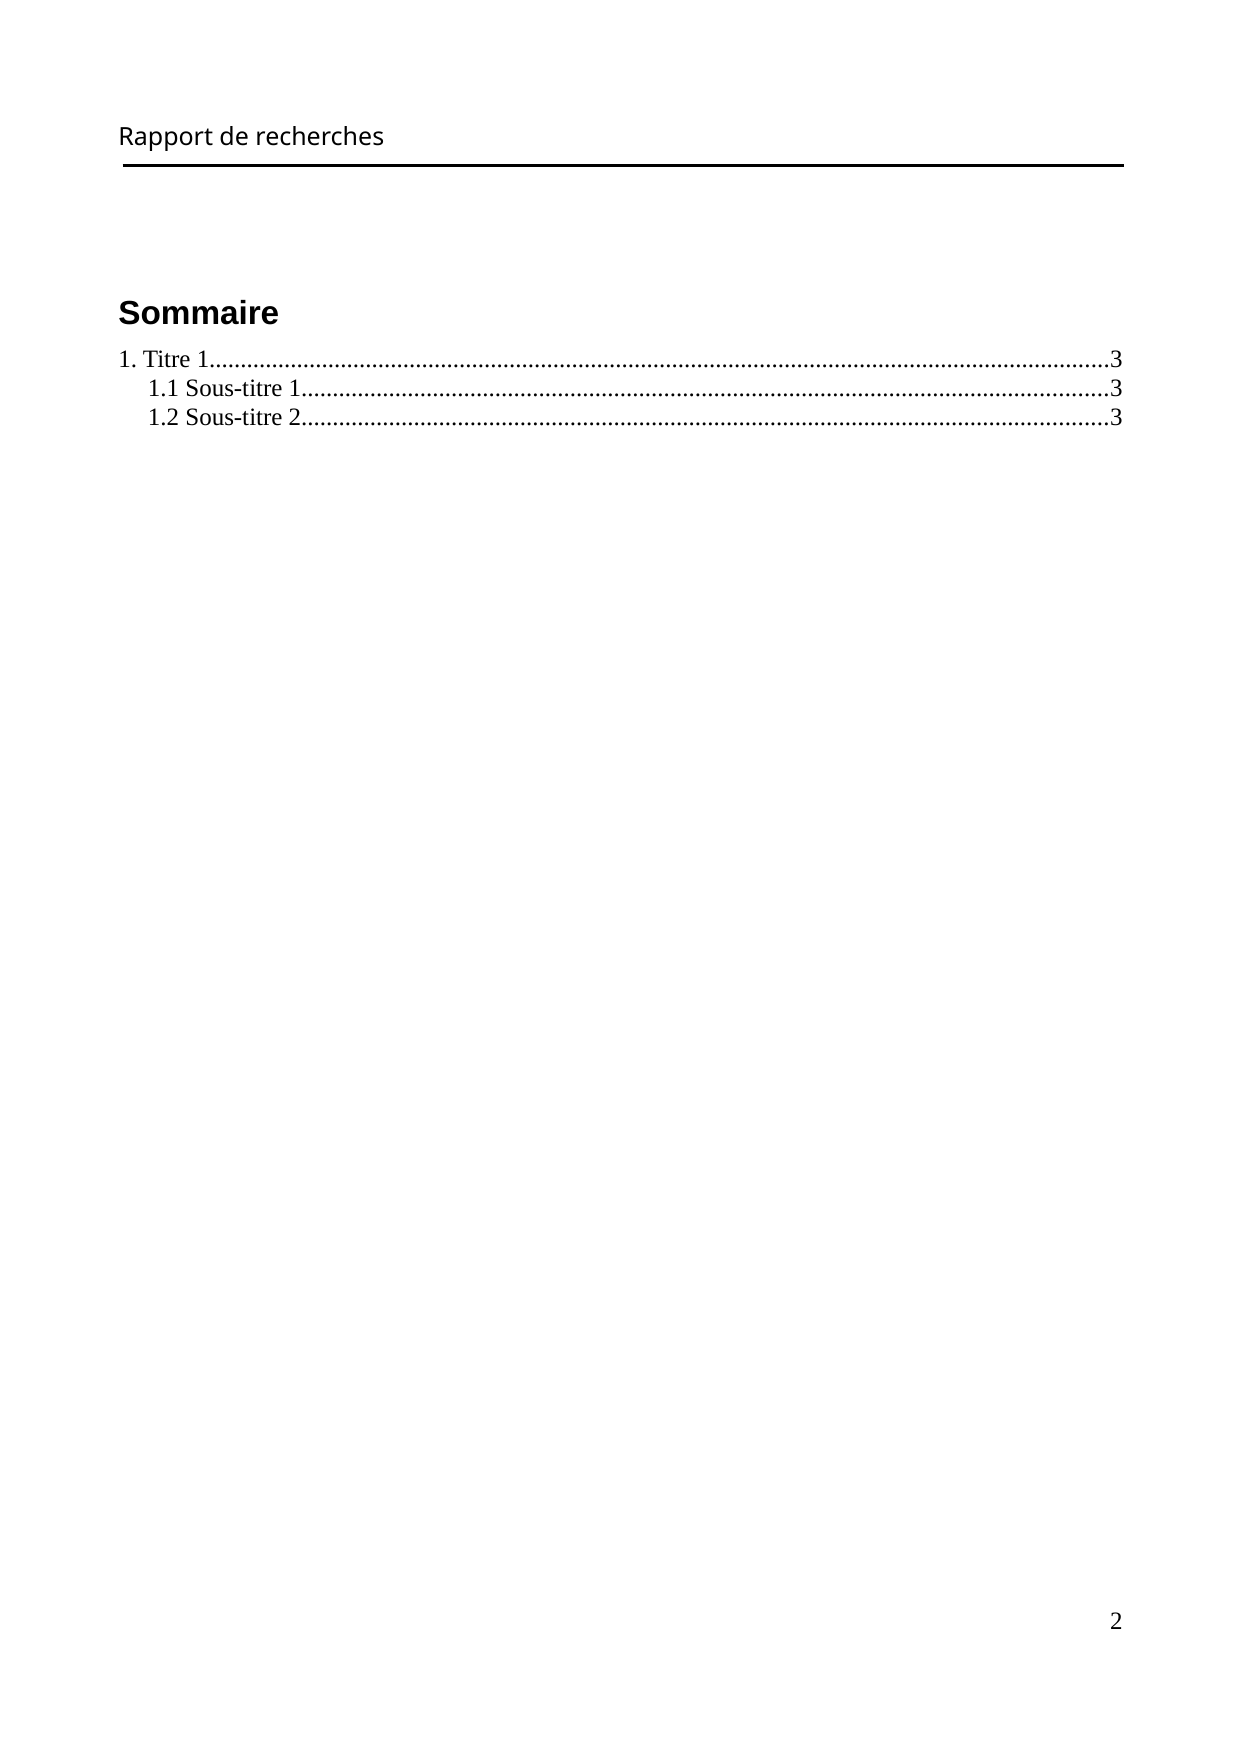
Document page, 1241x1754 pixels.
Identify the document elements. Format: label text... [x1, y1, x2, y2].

text 1. Titre 1 3 [118, 344, 1122, 373]
text 1.1 Sous-titre 1 3 [148, 373, 1122, 402]
subtitle Sommaire [118, 293, 1122, 332]
text 1.2 Sous-titre 2 3 [148, 402, 1122, 431]
